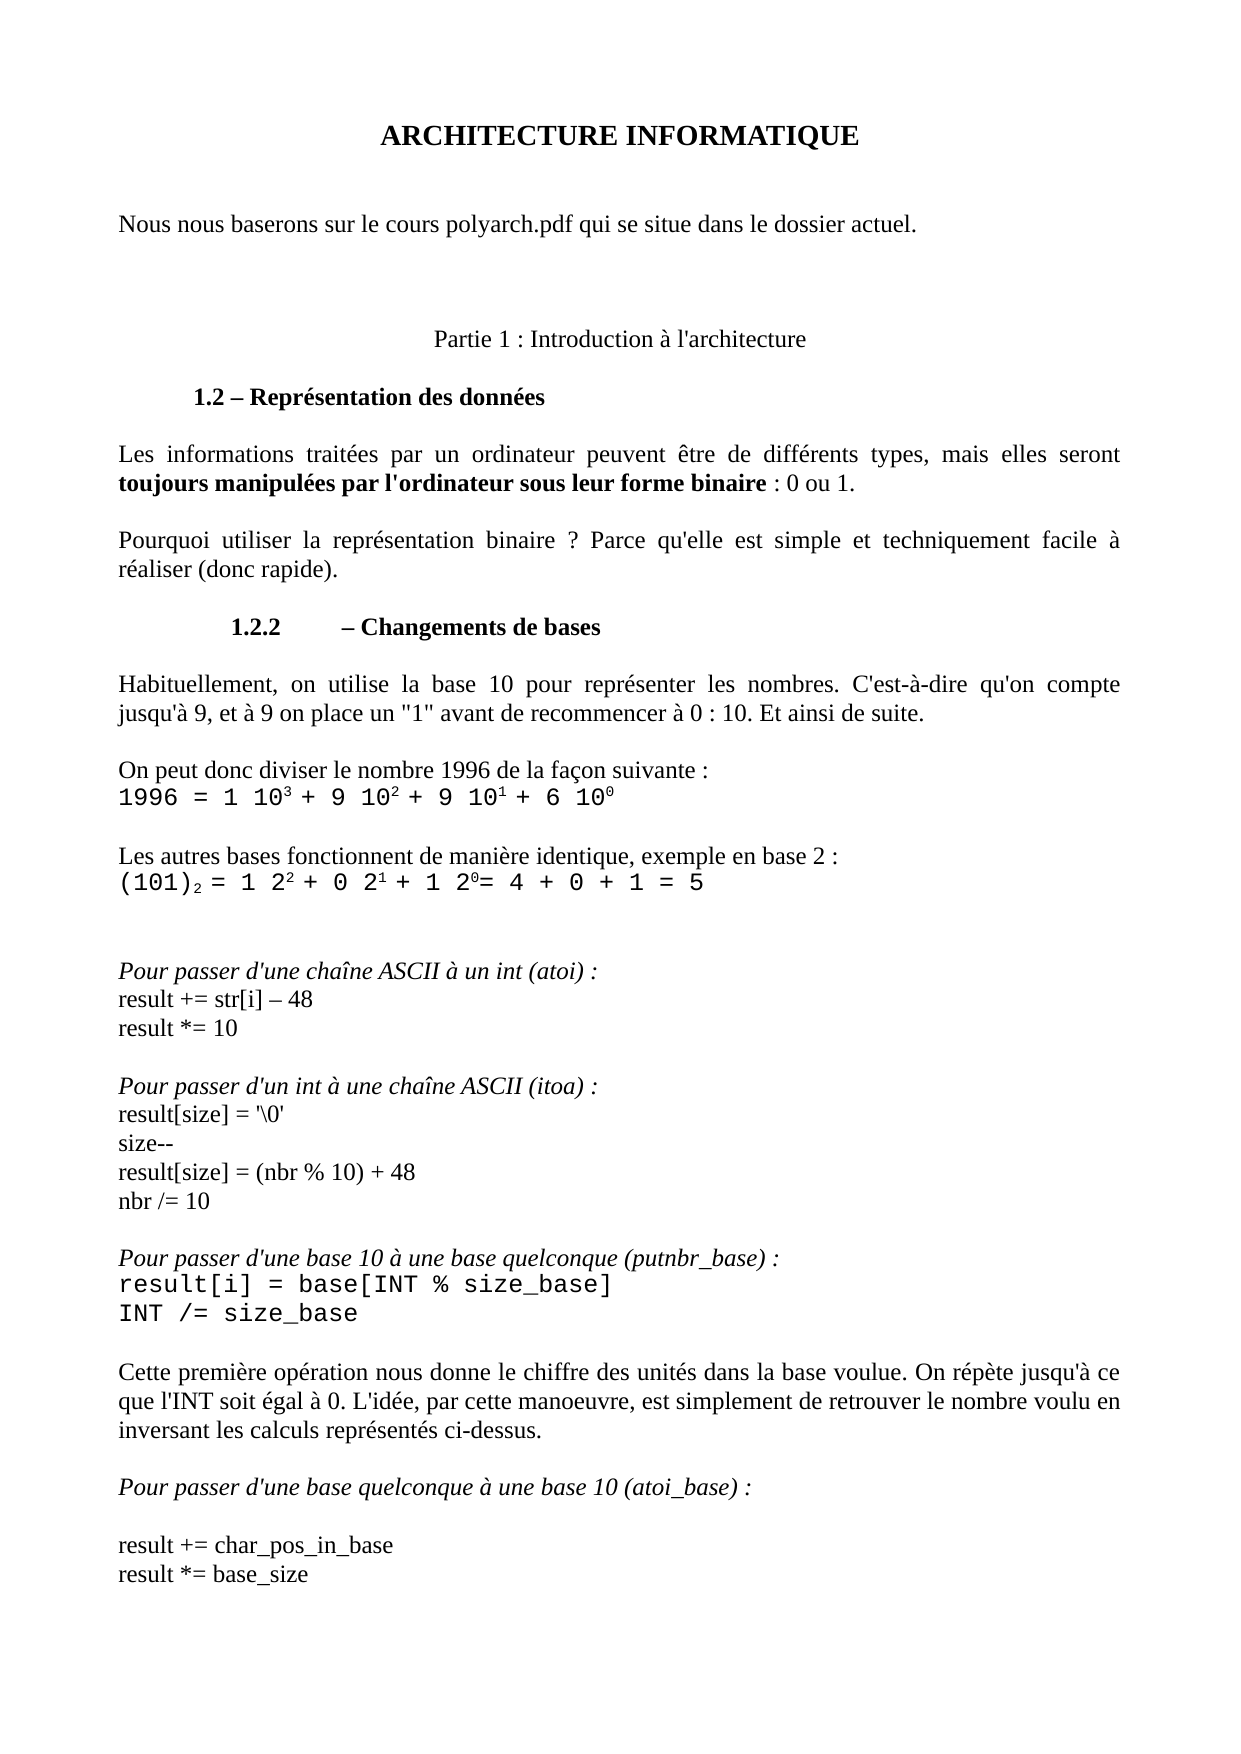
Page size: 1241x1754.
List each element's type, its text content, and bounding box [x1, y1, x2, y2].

text result *= base_size [118, 1559, 1122, 1587]
text Partie 1 : Introduction à l'architecture [118, 324, 1122, 353]
text Les informations traitées par un ordinateur peuvent être de différents types, mais elles seront toujours manipulées par l'ordinateur sous leur forme binaire : 0 ou 1. [118, 439, 1122, 497]
text Pour passer d'une base 10 à une base quelconque (putnbr_base) : [118, 1243, 1122, 1272]
text Habituellement, on utilise la base 10 pour représenter les nombres. C'est-à-dire qu'on compte jusqu'à 9, et à 9 on place un "1" avant de recommencer à 0 : 10. Et ainsi de suite. [118, 669, 1122, 727]
text Pourquoi utiliser la représentation binaire ? Parce qu'elle est simple et techniquement facile à réaliser (donc rapide). [118, 525, 1122, 583]
text Pour passer d'une base quelconque à une base 10 (atoi_base) : [118, 1472, 1122, 1501]
text Les autres bases fonctionnent de manière identique, exemple en base 2 : [118, 841, 1122, 870]
text Pour passer d'une chaîne ASCII à un int (atoi) : [118, 956, 1122, 984]
text Nous nous baserons sur le cours polyarch.pdf qui se situe dans le dossier actuel. [118, 209, 1122, 238]
text size-- [118, 1128, 1122, 1157]
text 1996 = 1 103 + 9 102 + 9 101 + 6 100 [118, 784, 1122, 812]
text Cette première opération nous donne le chiffre des unités dans la base voulue. On répète jusqu'à ce que l'INT soit égal à 0. L'idée, par cette manoeuvre, est simplement de retrouver le nombre voulu en inversant les calculs représentés ci-dessus. [118, 1357, 1122, 1444]
text nbr /= 10 [118, 1186, 1122, 1214]
text result += str[i] – 48 [118, 984, 1122, 1013]
text ARCHITECTURE INFORMATIQUE [118, 118, 1122, 152]
text Pour passer d'un int à une chaîne ASCII (itoa) : [118, 1071, 1122, 1099]
text result[i] = base[INT % size_base] [118, 1272, 1122, 1300]
list – Changements de bases [231, 612, 1122, 640]
list – Représentation des données [193, 382, 1122, 410]
text result += char_pos_in_base [118, 1530, 1122, 1559]
text result[size] = '\0' [118, 1099, 1122, 1128]
text INT /= size_base [118, 1300, 1122, 1329]
text (101)2 = 1 22 + 0 21 + 1 20= 4 + 0 + 1 = 5 [118, 870, 1122, 898]
text result[size] = (nbr % 10) + 48 [118, 1157, 1122, 1186]
text result *= 10 [118, 1013, 1122, 1042]
text On peut donc diviser le nombre 1996 de la façon suivante : [118, 755, 1122, 784]
